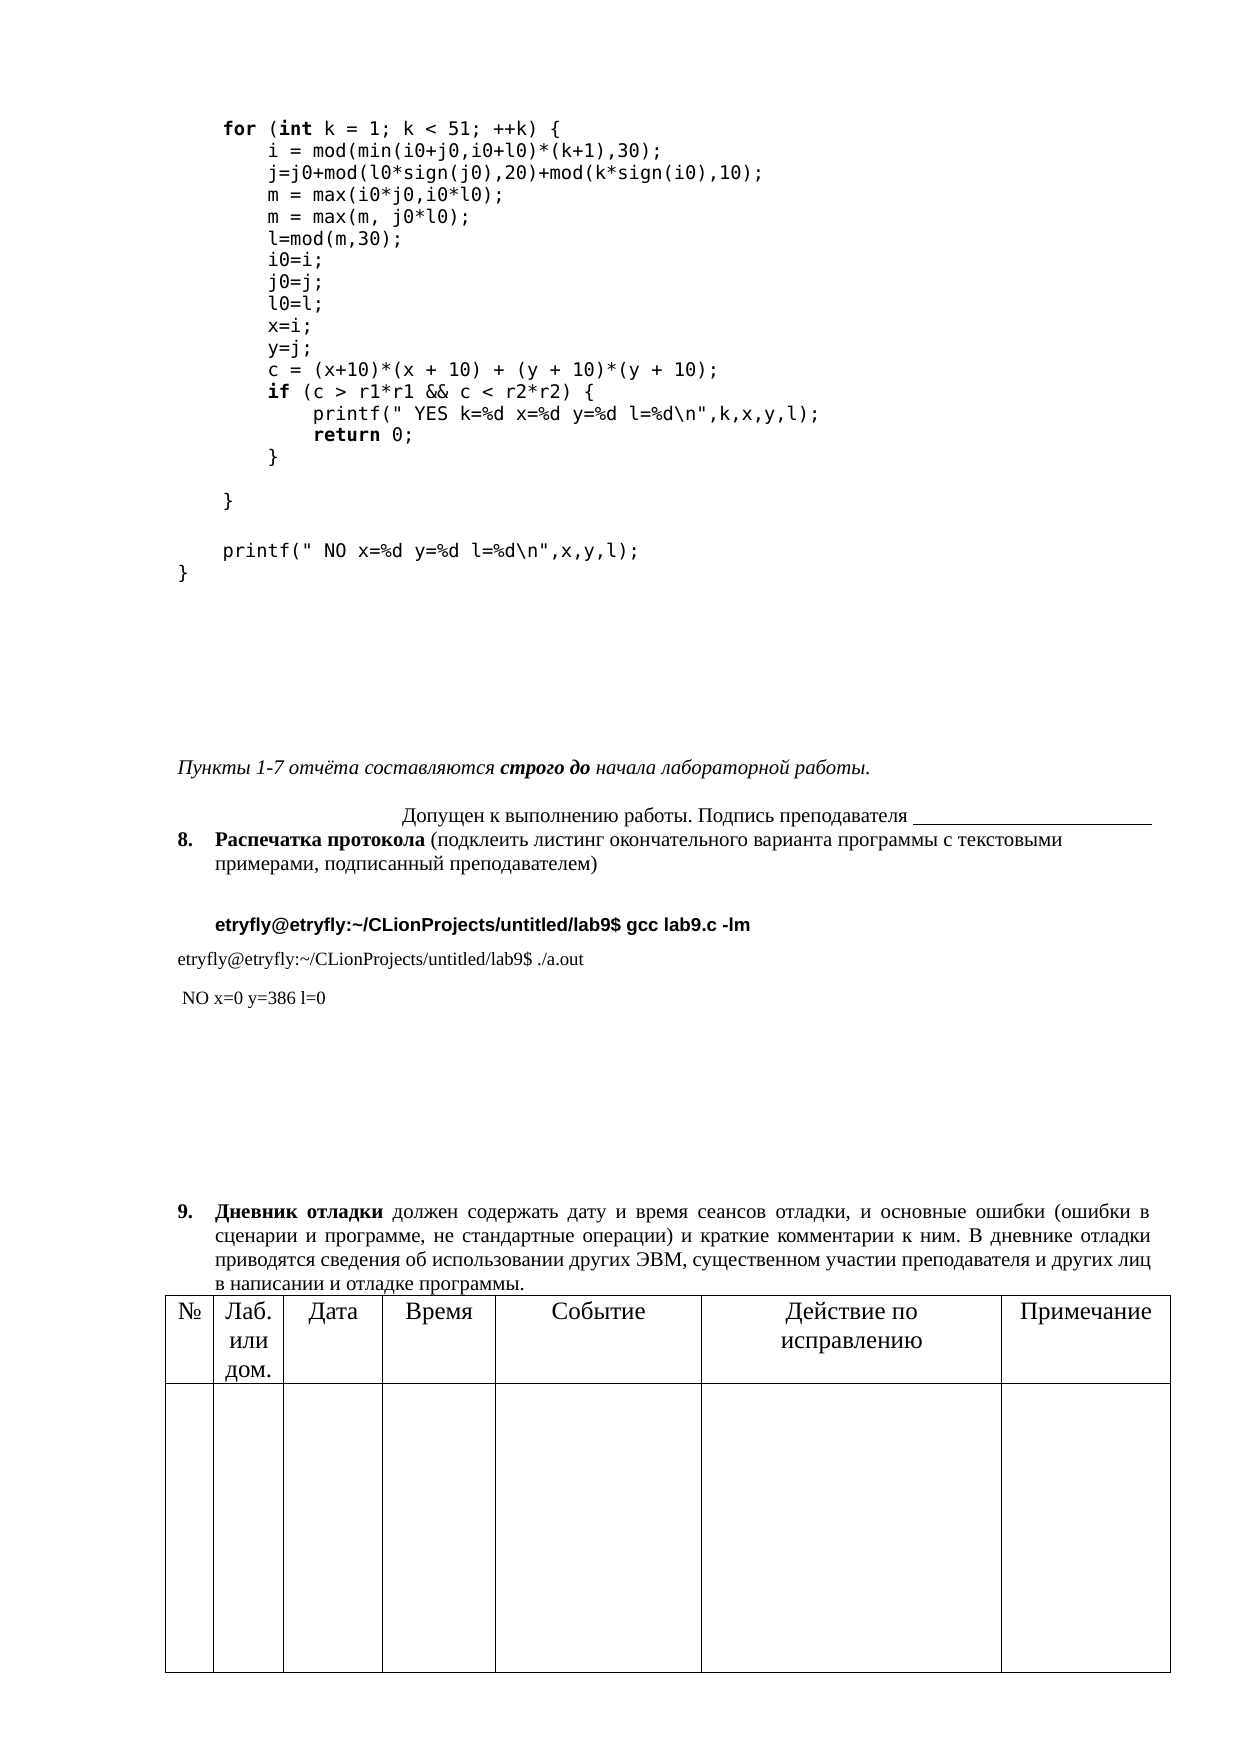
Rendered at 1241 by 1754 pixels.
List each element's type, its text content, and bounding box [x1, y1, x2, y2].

text Пункты 1-7 отчёта составляются строго до начала лабораторной работы. [177, 755, 1152, 779]
text Допущен к выполнению работы. Подпись преподавателя [177, 803, 1152, 827]
table_header № [166, 1296, 213, 1382]
table_cell [702, 1384, 1001, 1672]
subtitle etryfly@etryfly:~/CLionProjects/untitled/lab9$ gcc lab9.c -lm [215, 914, 1152, 935]
table_cell [1002, 1384, 1170, 1672]
table_header Время [383, 1296, 495, 1382]
table_header Дата [284, 1296, 382, 1382]
table_header Примечание [1002, 1296, 1170, 1382]
text NO x=0 y=386 l=0 [177, 987, 1152, 1009]
table_cell [214, 1384, 283, 1672]
table_header Действие по исправлению [702, 1296, 1001, 1382]
table_cell [284, 1384, 382, 1672]
table_header Лаб. или дом. [214, 1296, 283, 1382]
table_cell [496, 1384, 701, 1672]
table_cell [383, 1384, 495, 1672]
table_header Событие [496, 1296, 701, 1382]
text for (int k = 1; k < 51; ++k) { i = mod(min(i0+j0,i0+l0)*(k+1),30); j=j0+mod(l0*sign(j0),20)+mod(k*sign(i0),10); m = max(i0*j0,i0*l0); m = max(m, j0*l0); l=mod(m,30); i0=i; j0=j; l0=l; x=i; y=j; c = (x+10)*(x + 10) + (y + 10)*(y + 10); if (c > r1*r1 && c < r2*r2) { printf(" YES k=%d x=%d y=%d l=%d\n",k,x,y,l); return 0; } } printf(" NO x=%d y=%d l=%d\n",x,y,l); } [177, 118, 1152, 584]
list Распечатка протокола (подклеить листинг окончательного варианта программы с текстовыми примерами, подписанный преподавателем) [177, 827, 1152, 875]
text etryfly@etryfly:~/CLionProjects/untitled/lab9$ ./a.out [177, 948, 1152, 969]
table_cell [166, 1384, 213, 1672]
list Дневник отладки должен содержать дату и время сеансов отладки, и основные ошибки (ошибки в сценарии и программе, не стандартные операции) и краткие комментарии к ним. В дневнике отладки приводятся сведения об использовании других ЭВМ, существенном участии преподавателя и других лиц в написании и отладке программы. [177, 1199, 1152, 1295]
